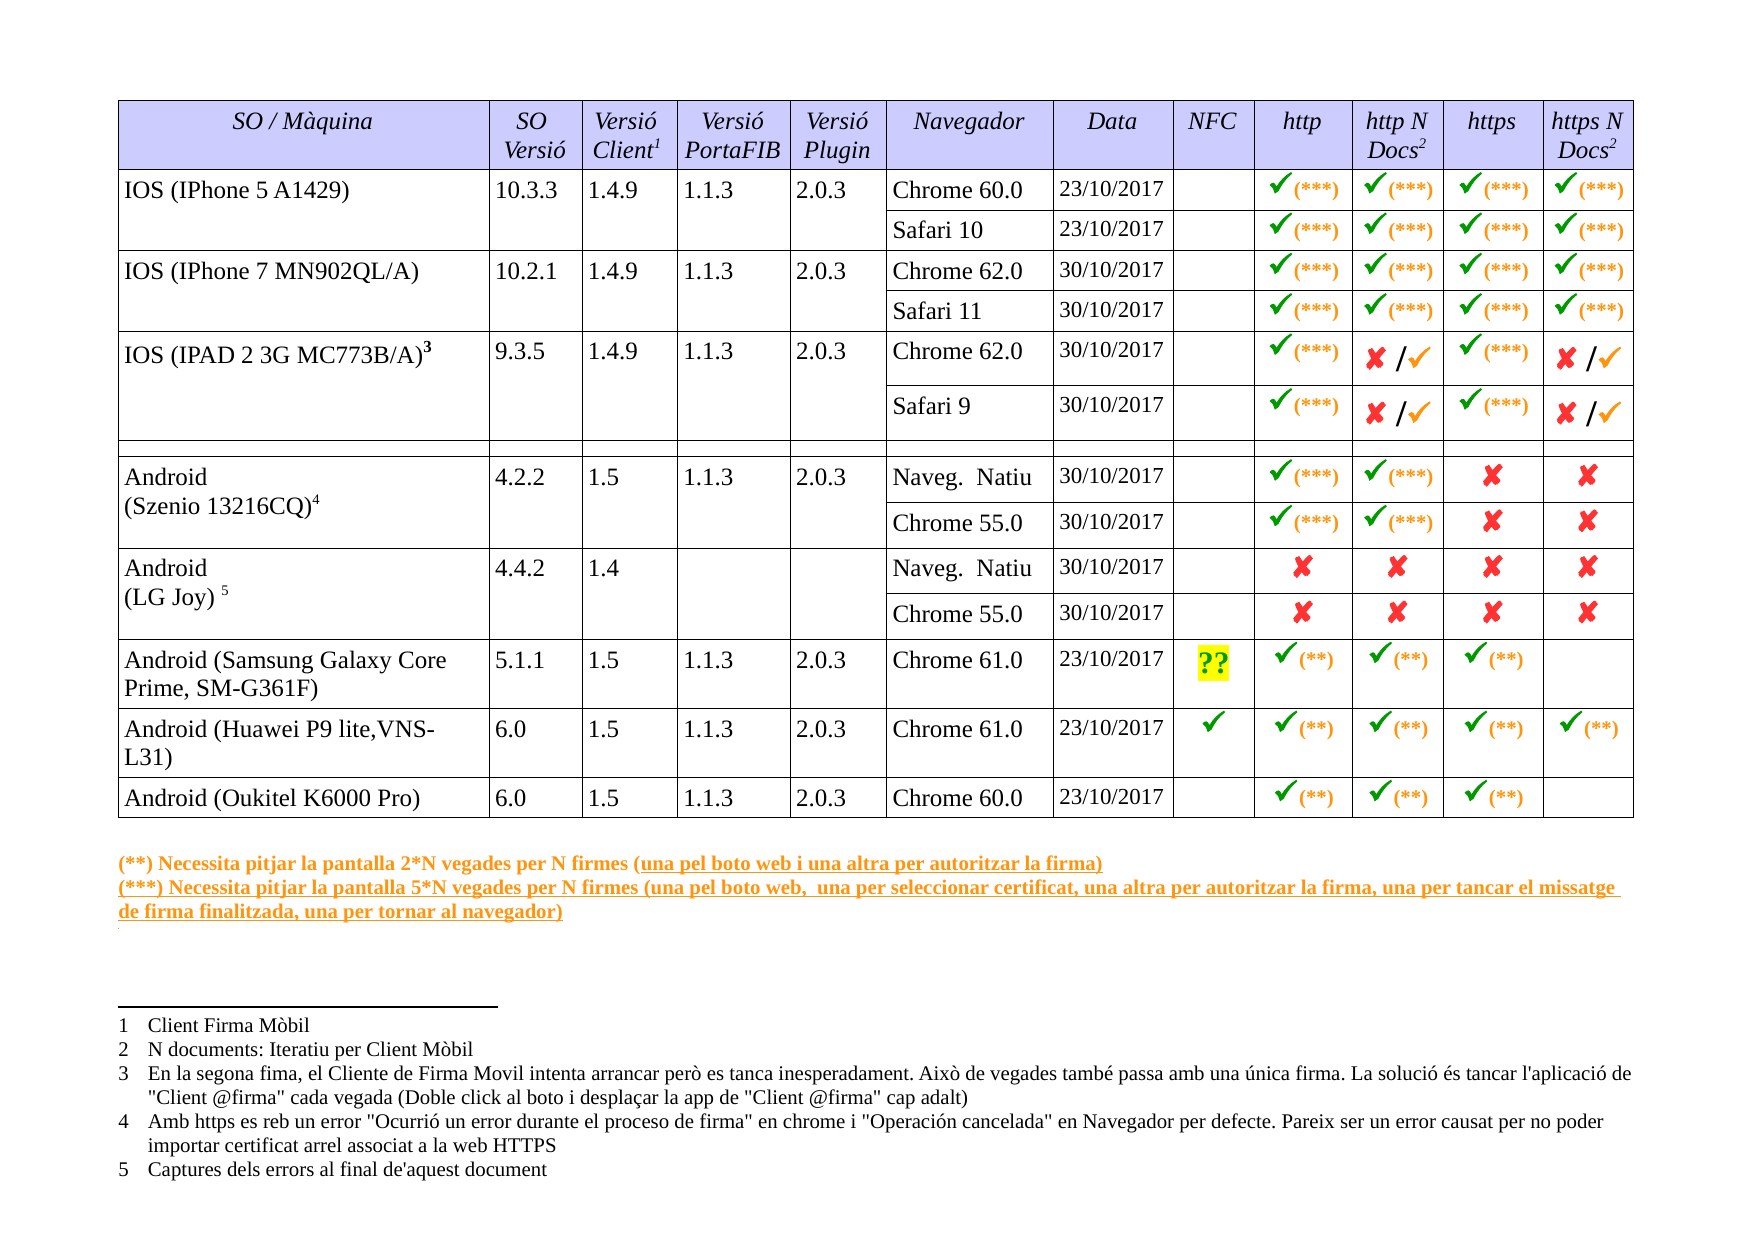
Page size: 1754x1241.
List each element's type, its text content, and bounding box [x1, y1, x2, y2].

table_cell Safari 10 [887, 211, 1053, 250]
table_cell 1.5 [583, 640, 677, 708]
table_cell  / [1353, 386, 1443, 440]
table_cell (**) [1353, 640, 1443, 708]
table_cell Chrome 62.0 [887, 332, 1053, 385]
table_cell 1.1.3 [678, 640, 790, 708]
table_cell  [1174, 709, 1254, 777]
table_cell (***) [1444, 170, 1543, 210]
table_header Versió Plugin [791, 101, 886, 169]
table_cell (***) [1255, 457, 1352, 502]
table_cell 1.1.3 [678, 170, 790, 250]
table_header SO Versió [490, 101, 582, 169]
table_cell [791, 549, 886, 639]
table_cell  [1444, 503, 1543, 548]
table_header Versió Client [583, 101, 677, 169]
table_cell Safari 9 [887, 386, 1053, 440]
table_cell [1174, 170, 1254, 210]
table_cell 2.0.3 [791, 251, 886, 331]
table_cell  [1444, 457, 1543, 502]
table_cell [1174, 457, 1254, 502]
table_cell Naveg. Natiu [887, 457, 1053, 502]
table_header Versió PortaFIB [678, 101, 790, 169]
table_cell [1174, 441, 1254, 456]
table_cell 10.3.3 [490, 170, 582, 250]
table_cell 23/10/2017 [1054, 778, 1173, 817]
table_cell Chrome 62.0 [887, 251, 1053, 290]
table_cell 30/10/2017 [1054, 251, 1173, 290]
table_header Navegador [887, 101, 1053, 169]
table_cell 6.0 [490, 709, 582, 777]
table_cell [1174, 386, 1254, 440]
table_cell IOS (IPhone 7 MN902QL/A) [119, 251, 489, 331]
table_cell 1.4.9 [583, 332, 677, 440]
table_cell 23/10/2017 [1054, 640, 1173, 708]
table_cell [1054, 441, 1173, 456]
table_cell  [1353, 594, 1443, 639]
text (***) Necessita pitjar la pantalla 5*N vegades per N firmes (una pel boto web, una per seleccionar certificat, una altra per autoritzar la firma, una per tancar el missatge de firma finalitzada, una per tornar al navegador) [118, 875, 1636, 923]
table_cell Chrome 55.0 [887, 594, 1053, 639]
table_cell (***) [1544, 170, 1633, 210]
table_cell 1.5 [583, 457, 677, 548]
table_cell Chrome 55.0 [887, 503, 1053, 548]
table_cell (***) [1444, 291, 1543, 331]
table_cell Naveg. Natiu [887, 549, 1053, 593]
table_cell 30/10/2017 [1054, 594, 1173, 639]
table_cell 30/10/2017 [1054, 549, 1173, 593]
table_cell [1174, 211, 1254, 250]
table_header Data [1054, 101, 1173, 169]
table_cell [1174, 291, 1254, 331]
table_cell 30/10/2017 [1054, 386, 1173, 440]
table_cell  [1444, 594, 1543, 639]
table_cell 1.5 [583, 778, 677, 817]
table_cell 1.1.3 [678, 709, 790, 777]
table_cell (***) [1255, 291, 1352, 331]
table_cell Android (Samsung Galaxy Core Prime, SM-G361F) [119, 640, 489, 708]
table_cell 6.0 [490, 778, 582, 817]
table_cell 1.1.3 [678, 457, 790, 548]
text (**) Necessita pitjar la pantalla 2*N vegades per N firmes (una pel boto web i una altra per autoritzar la firma) [118, 851, 1636, 875]
table_cell  [1353, 549, 1443, 593]
table_cell  [1544, 503, 1633, 548]
table_cell (***) [1444, 211, 1543, 250]
table_cell  / [1353, 332, 1443, 385]
table_cell 1.1.3 [678, 778, 790, 817]
table_cell (**) [1544, 709, 1633, 777]
table_cell (***) [1255, 386, 1352, 440]
table_cell Chrome 61.0 [887, 640, 1053, 708]
table_cell 30/10/2017 [1054, 332, 1173, 385]
table_cell 2.0.3 [791, 778, 886, 817]
table_cell [1544, 441, 1633, 456]
table_cell 1.5 [583, 709, 677, 777]
table_cell 23/10/2017 [1054, 709, 1173, 777]
table_cell IOS (IPAD 2 3G MC773B/A) [119, 332, 489, 440]
table_cell [1444, 441, 1543, 456]
table_cell (***) [1544, 291, 1633, 331]
table_cell (***) [1544, 251, 1633, 290]
table_header https [1444, 101, 1543, 169]
table_cell (***) [1544, 211, 1633, 250]
table_cell Chrome 60.0 [887, 778, 1053, 817]
table_cell (***) [1255, 170, 1352, 210]
table_cell 4.2.2 [490, 457, 582, 548]
table_cell (***) [1255, 251, 1352, 290]
table_cell (***) [1353, 170, 1443, 210]
table_cell 2.0.3 [791, 640, 886, 708]
table_cell Android (Oukitel K6000 Pro) [119, 778, 489, 817]
table_cell [1544, 778, 1633, 817]
table_cell [1174, 778, 1254, 817]
table_cell (***) [1255, 503, 1352, 548]
table_cell  [1444, 549, 1543, 593]
table_cell ?? [1174, 640, 1254, 708]
table_cell [119, 441, 489, 456]
table_cell (***) [1444, 332, 1543, 385]
table_cell 2.0.3 [791, 709, 886, 777]
table_header http [1255, 101, 1352, 169]
table_cell (***) [1353, 503, 1443, 548]
table_cell [1174, 251, 1254, 290]
table_header NFC [1174, 101, 1254, 169]
table_cell [490, 441, 582, 456]
table_cell (**) [1444, 640, 1543, 708]
table_cell [791, 441, 886, 456]
table_cell (***) [1255, 332, 1352, 385]
table_cell Android (LG Joy) [119, 549, 489, 639]
table_cell 1.4 [583, 549, 677, 639]
table_cell 5.1.1 [490, 640, 582, 708]
table_cell [1255, 441, 1352, 456]
table_cell 1.4.9 [583, 170, 677, 250]
table_cell 1.1.3 [678, 332, 790, 440]
table_cell 2.0.3 [791, 332, 886, 440]
table_cell Chrome 61.0 [887, 709, 1053, 777]
table_cell  [1255, 594, 1352, 639]
table_cell [1353, 441, 1443, 456]
table_cell 30/10/2017 [1054, 503, 1173, 548]
table_cell 23/10/2017 [1054, 170, 1173, 210]
table_cell  / [1544, 386, 1633, 440]
table_cell (***) [1444, 386, 1543, 440]
table_cell 2.0.3 [791, 457, 886, 548]
table_cell (**) [1353, 778, 1443, 817]
table_cell (**) [1255, 640, 1352, 708]
table_cell (**) [1444, 778, 1543, 817]
table_cell Safari 11 [887, 291, 1053, 331]
table_cell 4.4.2 [490, 549, 582, 639]
table_cell  [1255, 549, 1352, 593]
table_cell [1174, 503, 1254, 548]
table_cell 30/10/2017 [1054, 291, 1173, 331]
table_cell [1174, 332, 1254, 385]
table_cell 1.4.9 [583, 251, 677, 331]
table_cell 10.2.1 [490, 251, 582, 331]
table_cell 2.0.3 [791, 170, 886, 250]
table_cell 30/10/2017 [1054, 457, 1173, 502]
table_cell 9.3.5 [490, 332, 582, 440]
table_cell  [1544, 549, 1633, 593]
table_cell [1174, 594, 1254, 639]
table_cell (***) [1353, 457, 1443, 502]
table_cell (***) [1353, 211, 1443, 250]
table_cell Android (Huawei P9 lite,VNS-L31) [119, 709, 489, 777]
table_header http N Docs [1353, 101, 1443, 169]
table_cell (**) [1255, 709, 1352, 777]
table_cell  / [1544, 332, 1633, 385]
table_cell  [1544, 457, 1633, 502]
table_cell [583, 441, 677, 456]
table_cell (***) [1255, 211, 1352, 250]
table_cell [678, 441, 790, 456]
table_cell (**) [1353, 709, 1443, 777]
table_cell [1174, 549, 1254, 593]
table_cell Android (Szenio 13216CQ) [119, 457, 489, 548]
table_cell [678, 549, 790, 639]
table_cell (***) [1353, 251, 1443, 290]
table_cell [1544, 640, 1633, 708]
table_header https N Docs2 [1544, 101, 1633, 169]
table_cell IOS (IPhone 5 A1429) [119, 170, 489, 250]
table_cell (**) [1444, 709, 1543, 777]
table_cell (**) [1255, 778, 1352, 817]
table_cell  [1544, 594, 1633, 639]
table_cell Chrome 60.0 [887, 170, 1053, 210]
table_cell (***) [1353, 291, 1443, 331]
table_cell [887, 441, 1053, 456]
table_header SO / Màquina [119, 101, 489, 169]
table_cell 1.1.3 [678, 251, 790, 331]
table_cell (***) [1444, 251, 1543, 290]
table_cell 23/10/2017 [1054, 211, 1173, 250]
